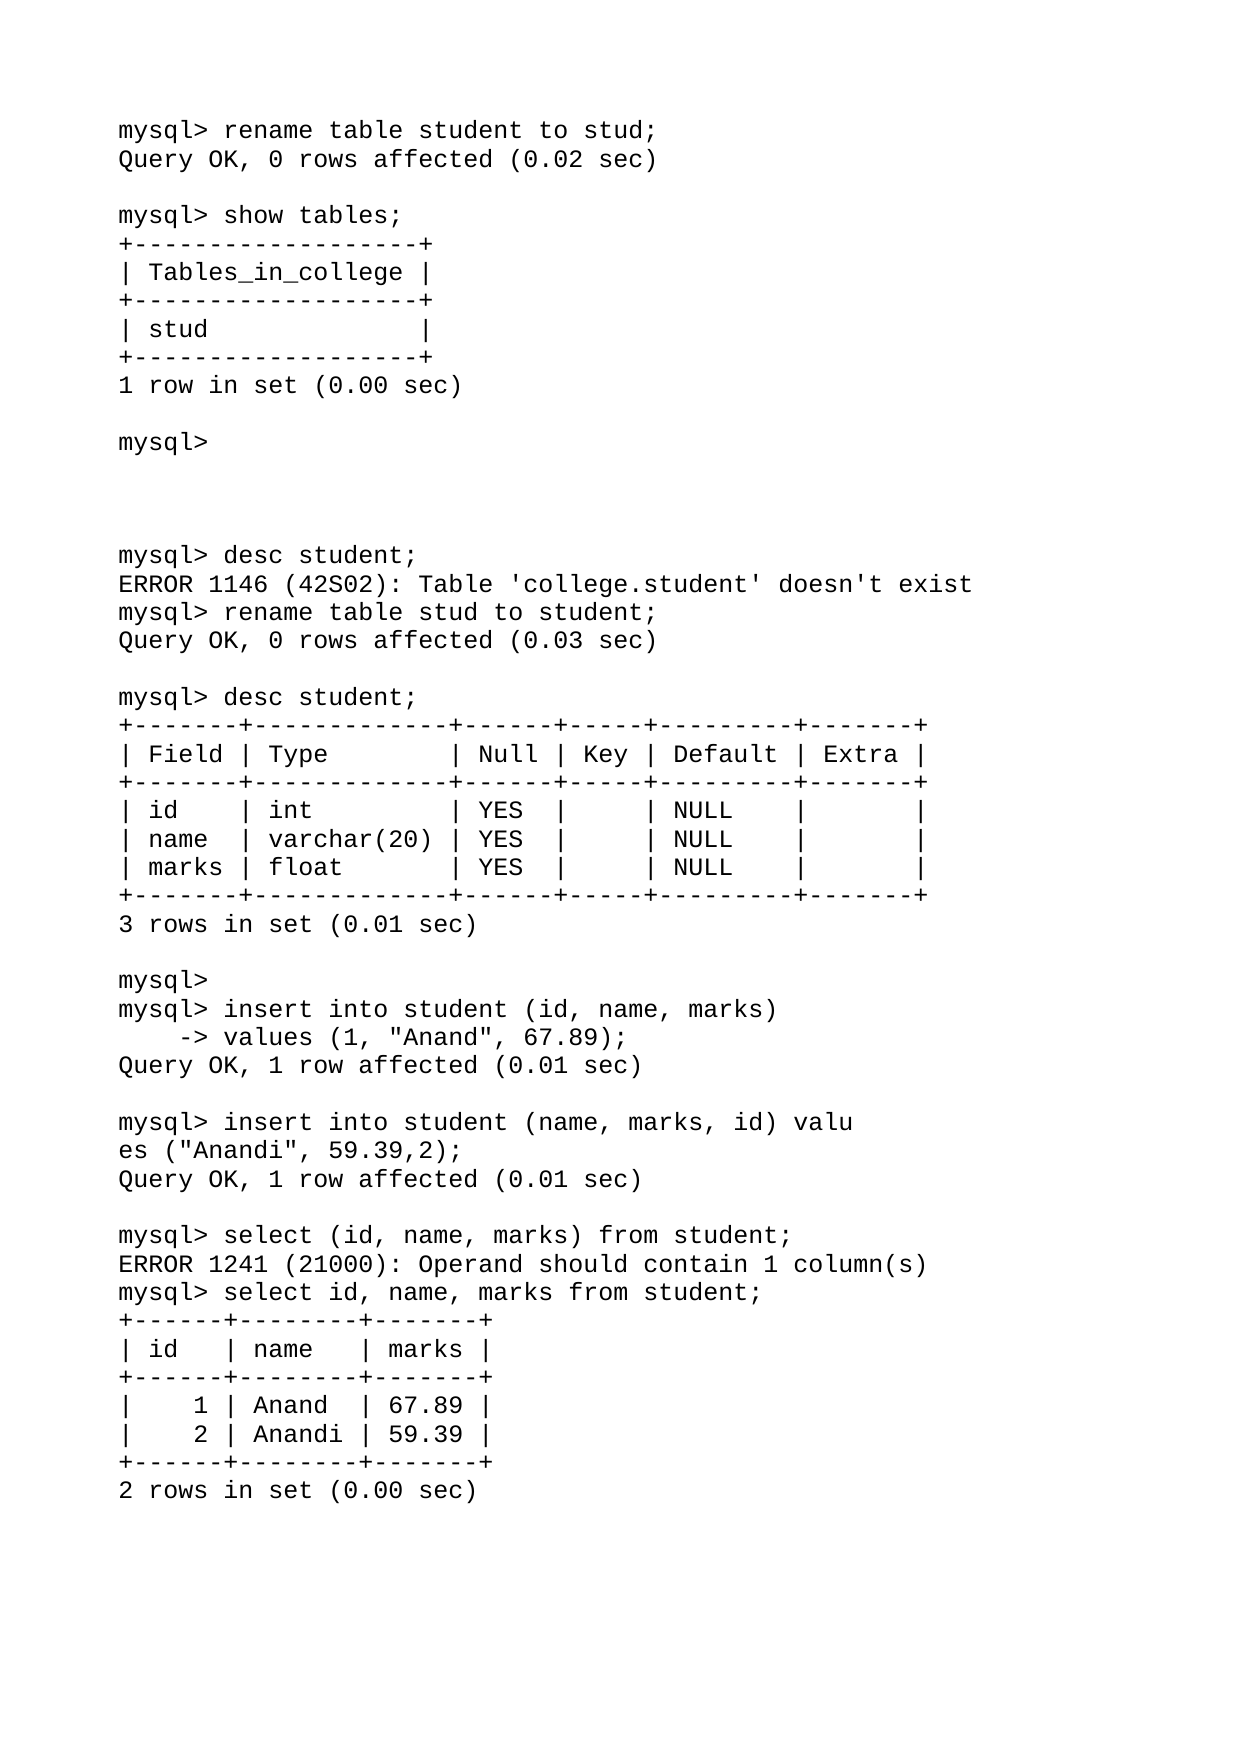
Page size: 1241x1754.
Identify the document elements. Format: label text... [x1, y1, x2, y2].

text | id | name | marks | [118, 1336, 1122, 1365]
text Query OK, 1 row affected (0.01 sec) [118, 1053, 1122, 1081]
text | Field | Type | Null | Key | Default | Extra | [118, 741, 1122, 770]
text mysql> rename table stud to student; [118, 600, 1122, 628]
text mysql> rename table student to stud; [118, 118, 1122, 146]
text | Tables_in_college | [118, 260, 1122, 288]
text | 1 | Anand | 67.89 | [118, 1393, 1122, 1421]
text +------+--------+-------+ [118, 1450, 1122, 1478]
text es ("Anandi", 59.39,2); [118, 1138, 1122, 1166]
text mysql> [118, 968, 1122, 996]
text Query OK, 1 row affected (0.01 sec) [118, 1166, 1122, 1195]
text | id | int | YES | | NULL | | [118, 798, 1122, 826]
text mysql> show tables; [118, 203, 1122, 231]
text -> values (1, "Anand", 67.89); [118, 1025, 1122, 1053]
text | 2 | Anandi | 59.39 | [118, 1421, 1122, 1450]
text | stud | [118, 316, 1122, 345]
text +-------+-------------+------+-----+---------+-------+ [118, 883, 1122, 911]
text | name | varchar(20) | YES | | NULL | | [118, 826, 1122, 855]
text +-------------------+ [118, 231, 1122, 260]
text mysql> select id, name, marks from student; [118, 1280, 1122, 1308]
text ERROR 1146 (42S02): Table 'college.student' doesn't exist [118, 571, 1122, 600]
text Query OK, 0 rows affected (0.02 sec) [118, 146, 1122, 175]
text +-------+-------------+------+-----+---------+-------+ [118, 713, 1122, 741]
text mysql> insert into student (name, marks, id) valu [118, 1110, 1122, 1138]
text Query OK, 0 rows affected (0.03 sec) [118, 628, 1122, 656]
text mysql> [118, 430, 1122, 458]
text +------+--------+-------+ [118, 1365, 1122, 1393]
text +-------------------+ [118, 345, 1122, 373]
text mysql> select (id, name, marks) from student; [118, 1223, 1122, 1251]
text 2 rows in set (0.00 sec) [118, 1478, 1122, 1506]
text mysql> desc student; [118, 543, 1122, 571]
text mysql> desc student; [118, 685, 1122, 713]
text 1 row in set (0.00 sec) [118, 373, 1122, 401]
text mysql> insert into student (id, name, marks) [118, 996, 1122, 1025]
text 3 rows in set (0.01 sec) [118, 911, 1122, 940]
text +-------------------+ [118, 288, 1122, 316]
text ERROR 1241 (21000): Operand should contain 1 column(s) [118, 1251, 1122, 1280]
text +------+--------+-------+ [118, 1308, 1122, 1336]
text +-------+-------------+------+-----+---------+-------+ [118, 770, 1122, 798]
text | marks | float | YES | | NULL | | [118, 855, 1122, 883]
